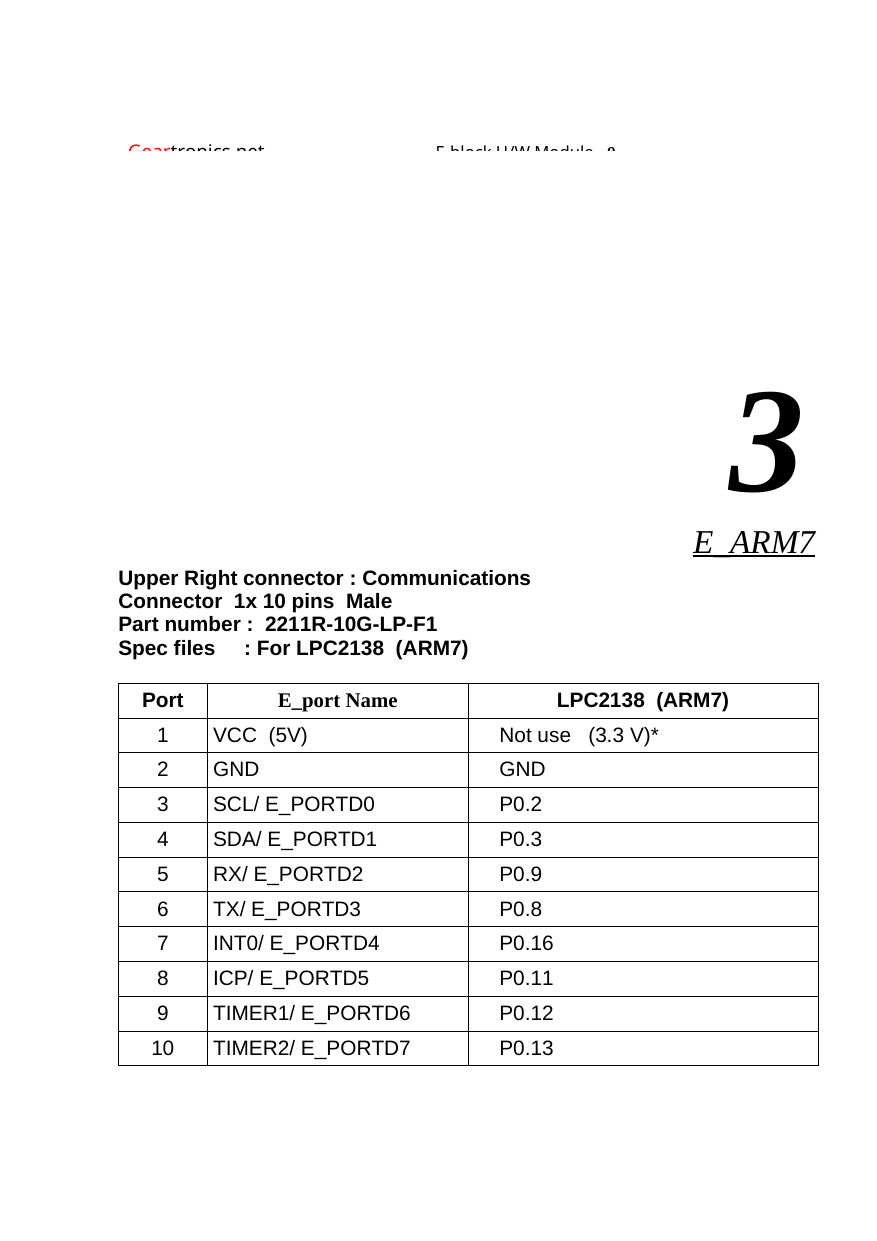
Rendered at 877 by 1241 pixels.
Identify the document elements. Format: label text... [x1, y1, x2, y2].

table_header Port [119, 684, 207, 717]
table_cell P0.11 [469, 962, 818, 996]
table_cell P0.2 [469, 788, 818, 822]
table_cell 3 [119, 788, 207, 822]
text Connector 1x 10 pins Male [118, 590, 818, 613]
table_cell 2 [119, 753, 207, 787]
table_cell P0.9 [469, 858, 818, 891]
table_cell SCL/ E_PORTD0 [208, 788, 468, 822]
table_cell TIMER1/ E_PORTD6 [208, 997, 468, 1031]
table_header LPC2138 (ARM7) [469, 684, 818, 717]
table_cell P0.8 [469, 892, 818, 926]
table_cell TX/ E_PORTD3 [208, 892, 468, 926]
title E_ARM7 [118, 524, 818, 561]
table_cell 1 [119, 719, 207, 752]
table_cell P0.3 [469, 823, 818, 857]
table_cell 10 [119, 1032, 207, 1065]
text Spec files : For LPC2138 (ARM7) [118, 636, 818, 659]
table_cell 4 [119, 823, 207, 857]
table_cell GND [208, 753, 468, 787]
table_cell P0.13 [469, 1032, 818, 1065]
table_cell 6 [119, 892, 207, 926]
table_cell 8 [119, 962, 207, 996]
table_cell GND [469, 753, 818, 787]
table_cell TIMER2/ E_PORTD7 [208, 1032, 468, 1065]
text Part number : 2211R-10G-LP-F1 [118, 613, 818, 636]
table_cell 9 [119, 997, 207, 1031]
table_cell SDA/ E_PORTD1 [208, 823, 468, 857]
table_header E_port Name [208, 684, 468, 717]
table_cell INT0/ E_PORTD4 [208, 927, 468, 961]
text 3 [118, 357, 818, 524]
table_cell P0.12 [469, 997, 818, 1031]
table_cell Not use (3.3 V)* [469, 719, 818, 752]
table_cell ICP/ E_PORTD5 [208, 962, 468, 996]
table_cell RX/ E_PORTD2 [208, 858, 468, 891]
table_cell P0.16 [469, 927, 818, 961]
text Upper Right connector : Communications [118, 566, 818, 590]
table_cell VCC (5V) [208, 719, 468, 752]
table_cell 5 [119, 858, 207, 891]
table_cell 7 [119, 927, 207, 961]
